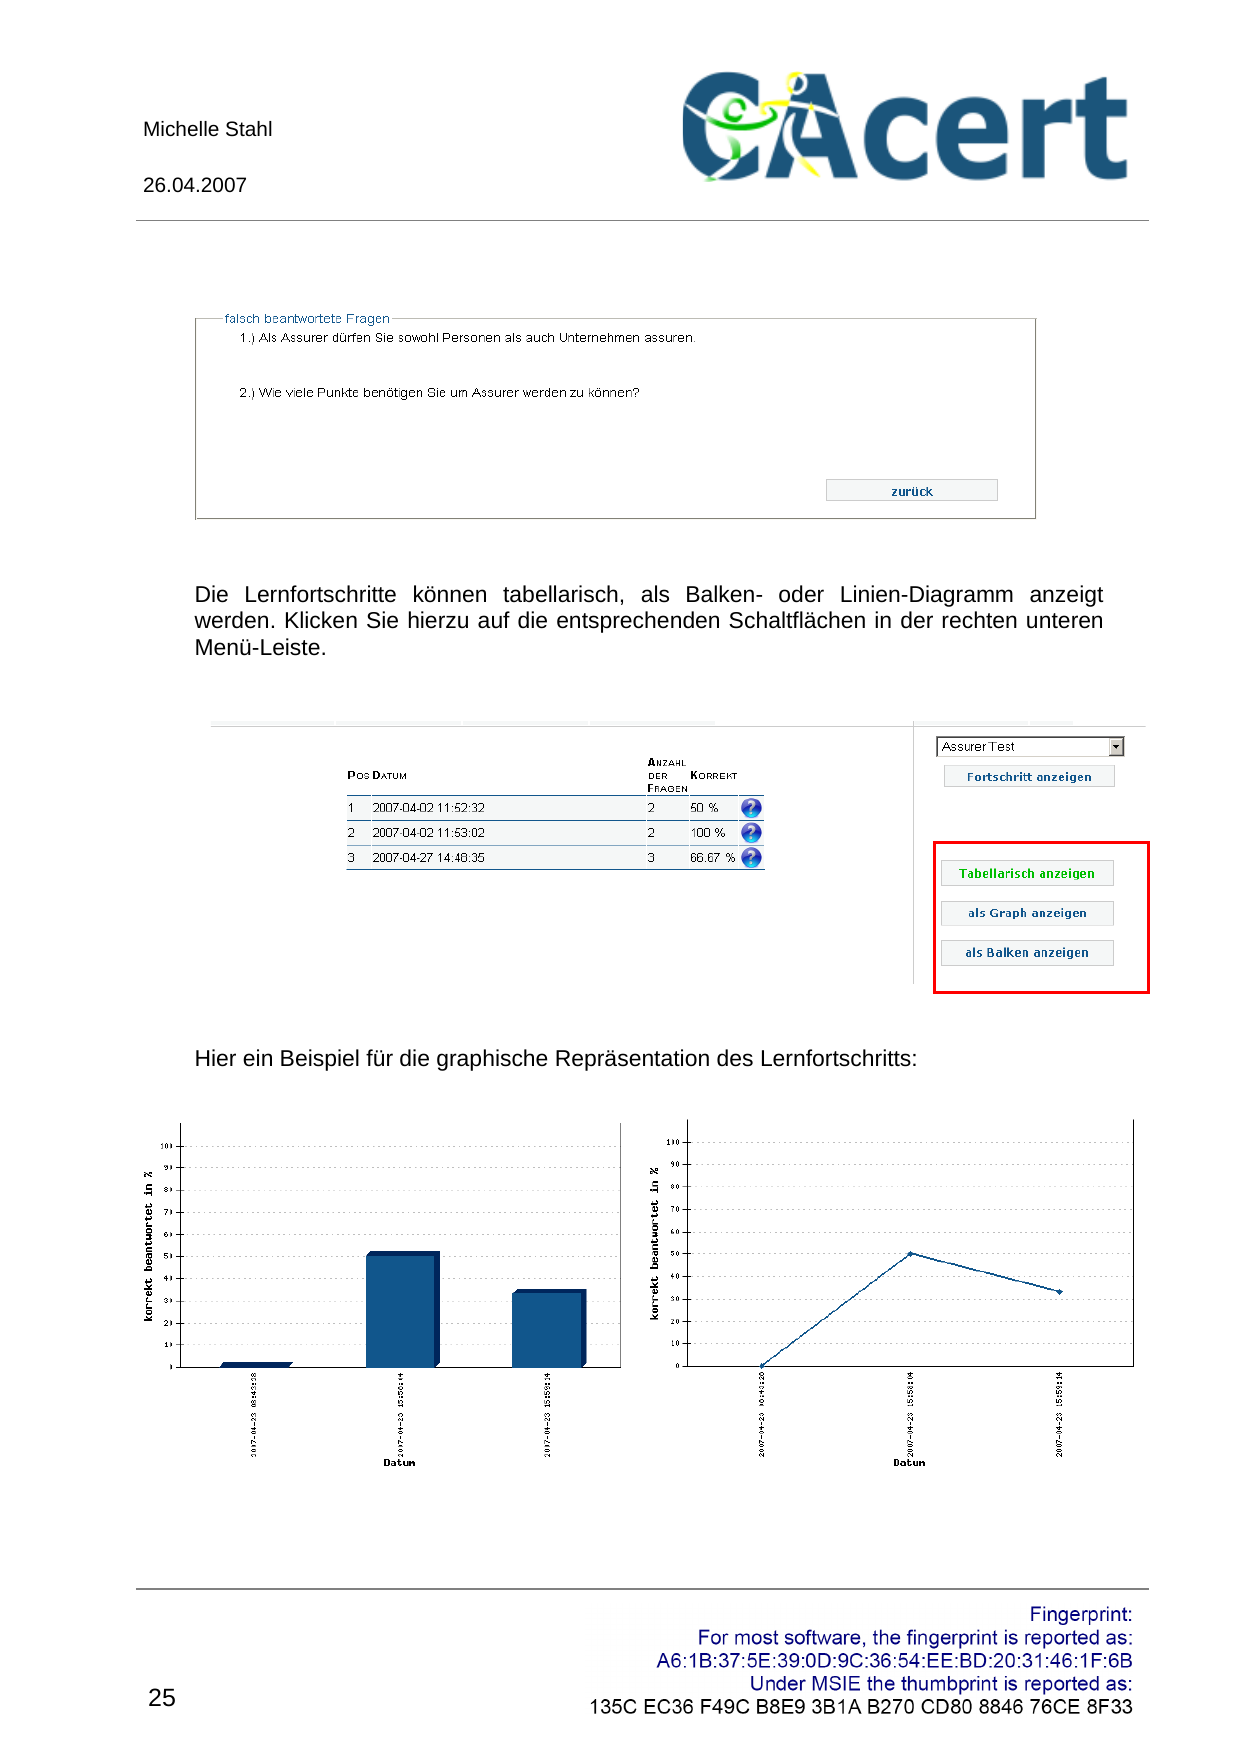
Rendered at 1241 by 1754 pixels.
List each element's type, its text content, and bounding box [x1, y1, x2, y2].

text Hier ein Beispiel für die graphische Repräsentation des Lernfortschritts: [194, 1045, 1104, 1071]
picture [191, 304, 1049, 546]
picture [936, 844, 1146, 984]
picture [137, 1114, 629, 1472]
text Die Lernfortschritte können tabellarisch, als Balken- oder Linien-Diagramm anzeigt werden. Klicken Sie hierzu auf die entsprechenden Schaltflächen in der rechten unteren Menü-Leiste. [194, 581, 1104, 660]
picture [682, 71, 1128, 182]
picture [210, 721, 1146, 984]
picture [643, 1110, 1142, 1472]
